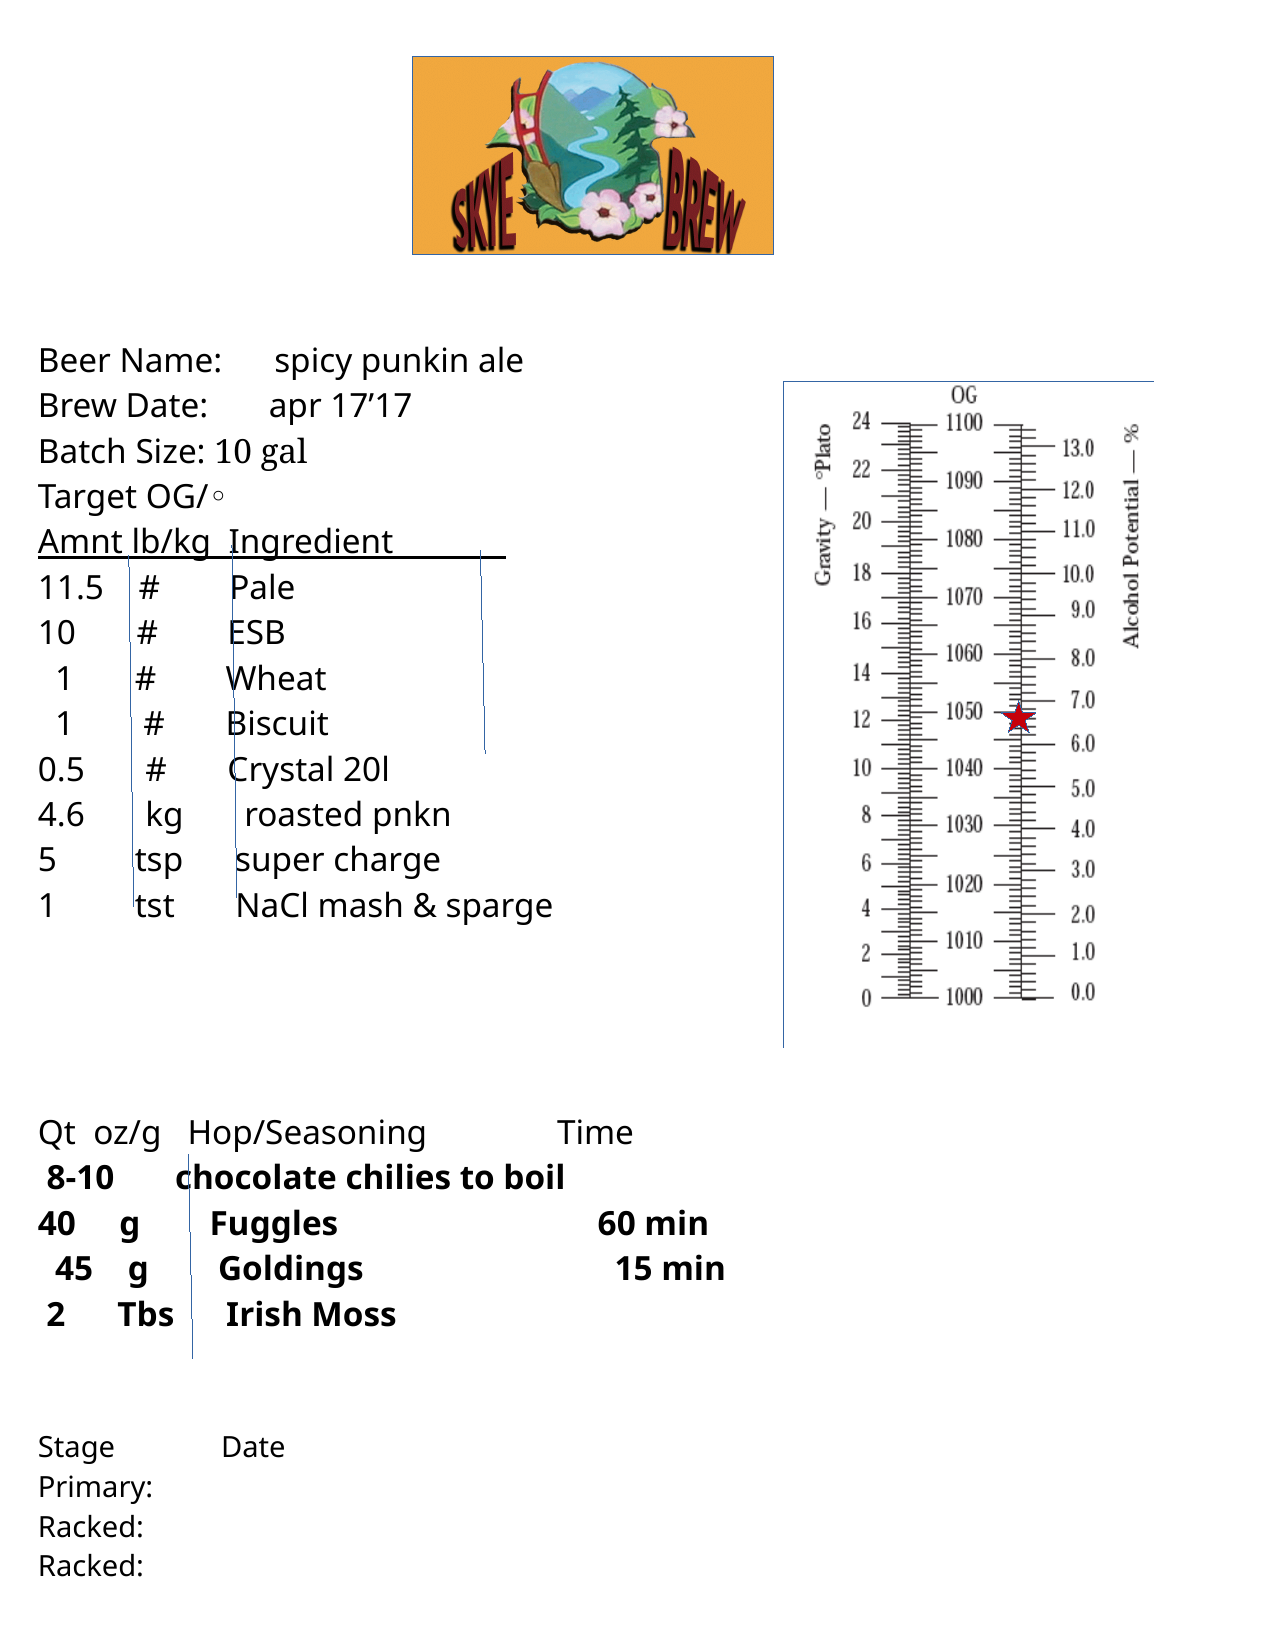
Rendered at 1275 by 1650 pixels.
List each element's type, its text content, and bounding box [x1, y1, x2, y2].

text Stage Date [38, 1381, 1237, 1466]
text [1154, 473, 1237, 518]
text 0.5 # Crystal 20l [1154, 745, 1237, 791]
text 11.5 # Pale [233, 564, 783, 609]
text roasted pnkn [236, 791, 783, 836]
text [1154, 427, 1237, 473]
text 8-10 chocolate chilies to boil [189, 1154, 1237, 1199]
text Primary: [38, 1466, 1237, 1506]
text 4.6 kg [38, 791, 235, 836]
text 1 # Biscuit [38, 700, 234, 745]
text Amnt lb/kg Ingredient [38, 518, 783, 564]
text 0.5 # Crystal 20l [38, 745, 131, 791]
text 2 Tbs Irish Moss [38, 1290, 1237, 1336]
text [1154, 518, 1237, 564]
text [1154, 836, 1237, 882]
text Racked: [38, 1546, 1237, 1585]
text Racked: [38, 1506, 1237, 1546]
text # Wheat [131, 654, 783, 700]
text 5 tsp super charge [38, 836, 783, 882]
text 10 # ESB [1154, 609, 1237, 654]
text 1 # Biscuit [1154, 700, 1237, 745]
text 8-10 chocolate chilies to boil [38, 1154, 189, 1199]
text 0.5 # Crystal 20l [232, 745, 783, 791]
text Batch Size: 10 gal [38, 427, 783, 473]
text [1154, 654, 1237, 700]
text 1 [38, 654, 130, 700]
text [1154, 791, 1237, 836]
text 1 # Biscuit [235, 700, 783, 745]
text 10 # ESB [38, 609, 233, 654]
text 11.5 # Pale [1154, 564, 1237, 609]
text [1154, 382, 1237, 427]
text Qt oz/g Hop/Seasoning Time [38, 1109, 1237, 1154]
text Brew Date: apr 17’17 [38, 382, 783, 427]
text 45 g Goldings 15 min [38, 1245, 1237, 1290]
text Target OG/◦ [38, 473, 783, 518]
text 11.5 # Pale [38, 564, 232, 609]
text 0.5 # Crystal 20l [132, 745, 235, 791]
text [1154, 882, 1237, 927]
text 10 # ESB [233, 609, 783, 654]
text 1 tst NaCl mash & sparge [38, 882, 783, 927]
text Beer Name: spicy punkin ale [38, 337, 1237, 382]
text 40 g Fuggles 60 min [38, 1199, 1237, 1245]
